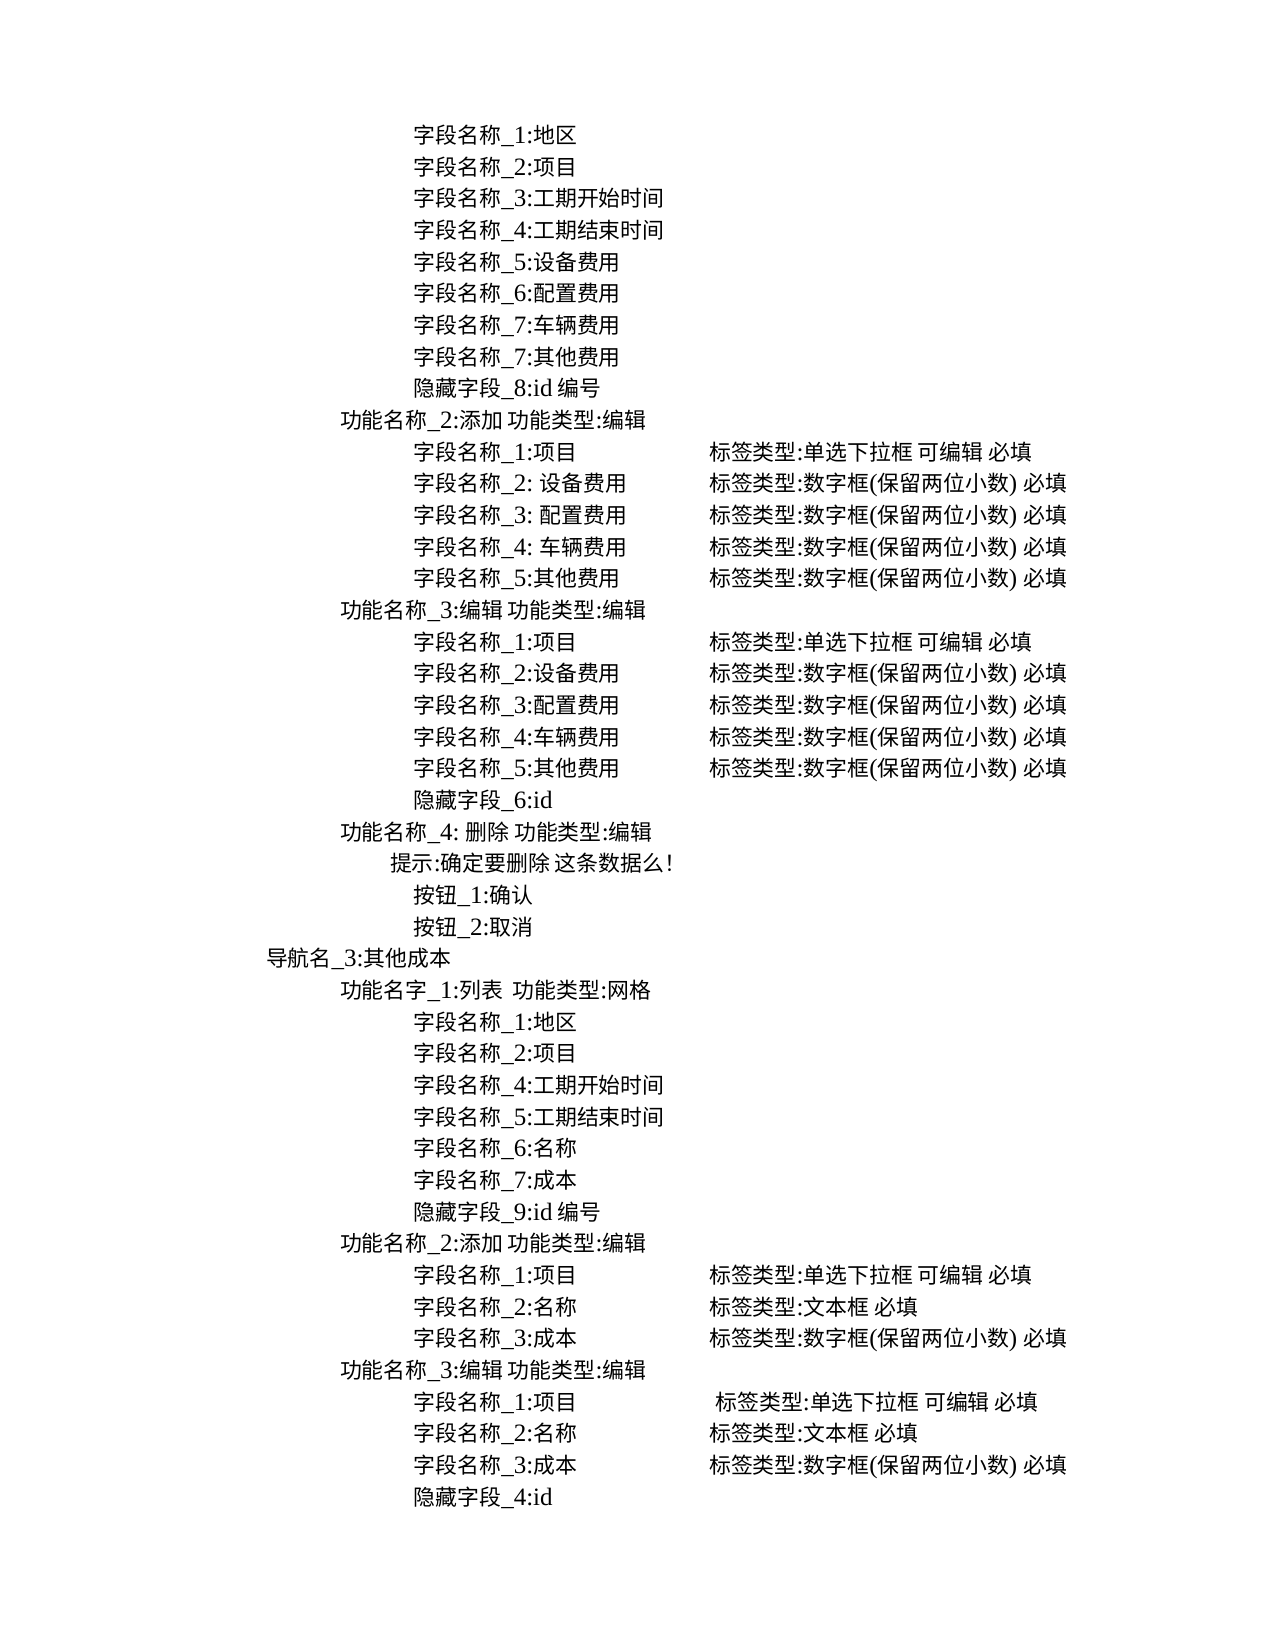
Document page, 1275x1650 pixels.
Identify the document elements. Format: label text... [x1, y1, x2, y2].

text 字段名称_1:地区 [118, 118, 1157, 150]
text 隐藏字段_6:id [118, 783, 1157, 815]
text 字段名称_2:名称 标签类型:文本框 必填 [118, 1290, 1157, 1321]
text 字段名称_1:项目 标签类型:单选下拉框 可编辑 必填 [118, 435, 1157, 466]
text 字段名称_3:工期开始时间 [118, 181, 1157, 213]
text 字段名称_2: 设备费用 标签类型:数字框(保留两位小数) 必填 [118, 466, 1157, 498]
text 功能名称_3:编辑 功能类型:编辑 [118, 1353, 1157, 1385]
text 隐藏字段_9:id编号 [118, 1195, 1157, 1226]
text 字段名称_4:车辆费用 标签类型:数字框(保留两位小数) 必填 [118, 720, 1157, 751]
text 提示:确定要删除 这条数据么！ [118, 846, 1157, 878]
text 功能名字_1:列表 功能类型:网格 [118, 973, 1157, 1005]
text 字段名称_6:名称 [118, 1131, 1157, 1163]
text 字段名称_5:其他费用 标签类型:数字框(保留两位小数) 必填 [118, 561, 1157, 593]
text 字段名称_3:成本 标签类型:数字框(保留两位小数) 必填 [118, 1448, 1157, 1480]
text 字段名称_4:工期开始时间 [118, 1068, 1157, 1100]
text 字段名称_5:工期结束时间 [118, 1100, 1157, 1131]
text 字段名称_2:项目 [118, 150, 1157, 181]
text 字段名称_4:工期结束时间 [118, 213, 1157, 245]
text 字段名称_2:名称 标签类型:文本框 必填 [118, 1416, 1157, 1448]
text 导航名_3:其他成本 [118, 941, 1157, 973]
text 字段名称_4: 车辆费用 标签类型:数字框(保留两位小数) 必填 [118, 530, 1157, 561]
text 字段名称_6:配置费用 [118, 276, 1157, 308]
text 按钮_1:确认 [118, 878, 1157, 910]
text 字段名称_3: 配置费用 标签类型:数字框(保留两位小数) 必填 [118, 498, 1157, 530]
text 字段名称_1:项目 标签类型:单选下拉框 可编辑 必填 [118, 1385, 1157, 1416]
text 隐藏字段_4:id [118, 1480, 1157, 1511]
text 字段名称_1:地区 [118, 1005, 1157, 1036]
text 功能名称_2:添加 功能类型:编辑 [118, 1226, 1157, 1258]
text 隐藏字段_8:id编号 [118, 371, 1157, 403]
text 字段名称_7:成本 [118, 1163, 1157, 1195]
text 字段名称_7:车辆费用 [118, 308, 1157, 340]
text 字段名称_5:设备费用 [118, 245, 1157, 276]
text 字段名称_2:项目 [118, 1036, 1157, 1068]
text 字段名称_7:其他费用 [118, 340, 1157, 371]
text 字段名称_3:配置费用 标签类型:数字框(保留两位小数) 必填 [118, 688, 1157, 720]
text 功能名称_2:添加 功能类型:编辑 [118, 403, 1157, 435]
text 字段名称_3:成本 标签类型:数字框(保留两位小数) 必填 [118, 1321, 1157, 1353]
text 字段名称_2:设备费用 标签类型:数字框(保留两位小数) 必填 [118, 656, 1157, 688]
text 字段名称_1:项目 标签类型:单选下拉框 可编辑 必填 [118, 625, 1157, 656]
text 功能名称_4: 删除 功能类型:编辑 [118, 815, 1157, 846]
text 按钮_2:取消 [118, 910, 1157, 941]
text 功能名称_3:编辑 功能类型:编辑 [118, 593, 1157, 625]
text 字段名称_1:项目 标签类型:单选下拉框 可编辑 必填 [118, 1258, 1157, 1290]
text 字段名称_5:其他费用 标签类型:数字框(保留两位小数) 必填 [118, 751, 1157, 783]
